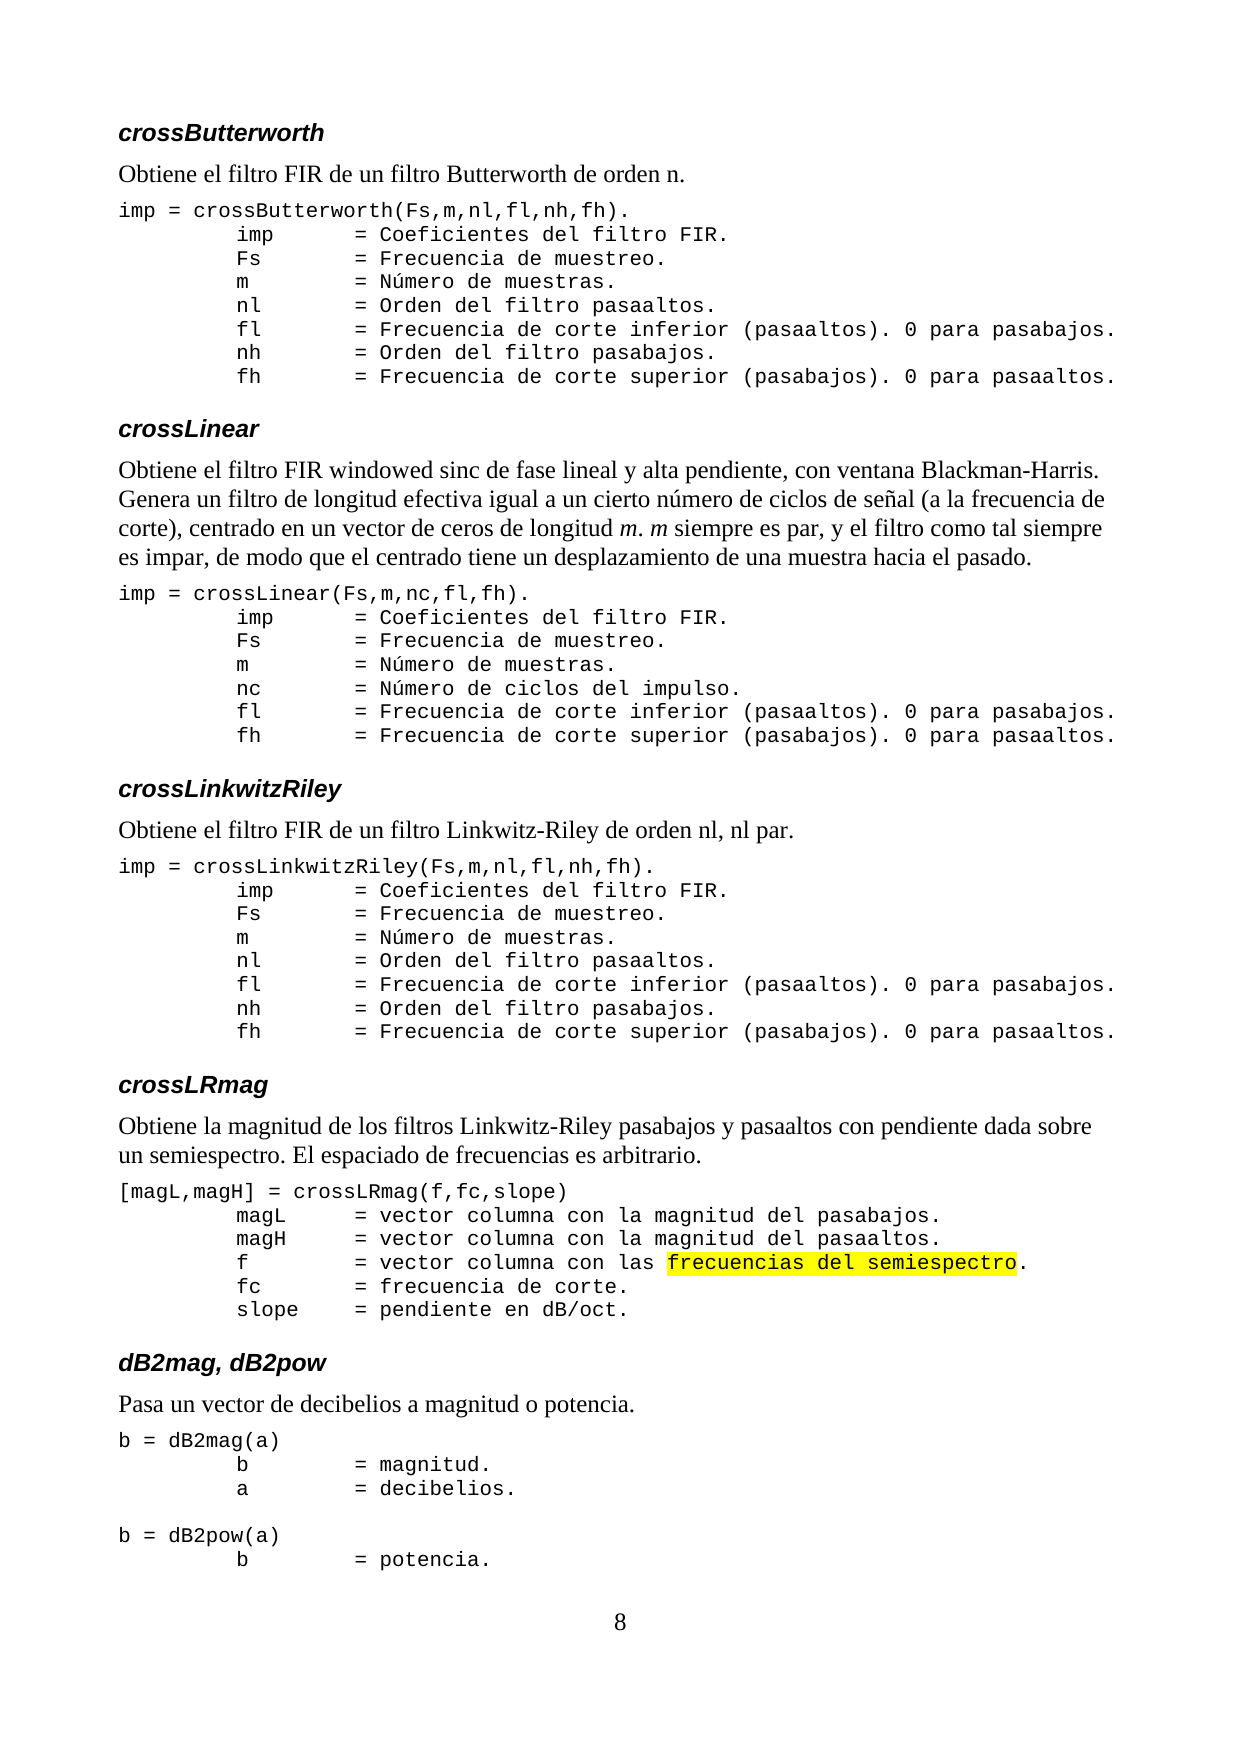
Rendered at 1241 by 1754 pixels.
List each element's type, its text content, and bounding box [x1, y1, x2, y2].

subtitle crossLRmag [118, 1070, 1122, 1099]
text magH = vector columna con la magnitud del pasaaltos. [118, 1228, 1122, 1252]
text Obtiene la magnitud de los filtros Linkwitz-Riley pasabajos y pasaaltos con pendiente dada sobre un semiespectro. El espaciado de frecuencias es arbitrario. [118, 1111, 1122, 1169]
text Obtiene el filtro FIR de un filtro Butterworth de orden n. [118, 159, 1122, 188]
text a = decibelios. [118, 1478, 1122, 1501]
text imp = crossButterworth(Fs,m,nl,fl,nh,fh). [118, 200, 1122, 224]
subtitle crossLinear [118, 414, 1122, 443]
text nc = Número de ciclos del impulso. fl = Frecuencia de corte inferior (pasaaltos). 0 para pasabajos. fh = Frecuencia de corte superior (pasabajos). 0 para pasaaltos. [236, 678, 1122, 749]
text f = vector columna con las frecuencias del semiespectro. [118, 1252, 1122, 1276]
text imp = Coeficientes del filtro FIR. Fs = Frecuencia de muestreo. m = Número de muestras. [236, 607, 1122, 678]
text [magL,magH] = crossLRmag(f,fc,slope) [118, 1181, 1122, 1205]
subtitle crossLinkwitzRiley [118, 774, 1122, 802]
text b = dB2mag(a) [118, 1430, 1122, 1454]
text b = dB2pow(a) [118, 1525, 1122, 1548]
text imp = crossLinkwitzRiley(Fs,m,nl,fl,nh,fh). [118, 856, 1122, 879]
subtitle dB2mag, dB2pow [118, 1348, 1122, 1377]
text Obtiene el filtro FIR de un filtro Linkwitz-Riley de orden nl, nl par. [118, 815, 1122, 843]
text b = potencia. [118, 1548, 1122, 1572]
text fc = frecuencia de corte. [118, 1276, 1122, 1299]
text Obtiene el filtro FIR windowed sinc de fase lineal y alta pendiente, con ventana Blackman-Harris. Genera un filtro de longitud efectiva igual a un cierto número de ciclos de señal (a la frecuencia de corte), centrado en un vector de ceros de longitud m. m siempre es par, y el filtro como tal siempre es impar, de modo que el centrado tiene un desplazamiento de una muestra hacia el pasado. [118, 456, 1122, 571]
subtitle crossButterworth [118, 118, 1122, 147]
text imp = Coeficientes del filtro FIR. Fs = Frecuencia de muestreo. m = Número de muestras. nl = Orden del filtro pasaaltos. fl = Frecuencia de corte inferior (pasaaltos). 0 para pasabajos. [236, 224, 1122, 342]
text Pasa un vector de decibelios a magnitud o potencia. [118, 1389, 1122, 1418]
text slope = pendiente en dB/oct. [118, 1299, 1122, 1323]
text nh = Orden del filtro pasabajos. fh = Frecuencia de corte superior (pasabajos). 0 para pasaaltos. [236, 998, 1122, 1045]
text nh = Orden del filtro pasabajos. fh = Frecuencia de corte superior (pasabajos). 0 para pasaaltos. [236, 342, 1122, 389]
text b = magnitud. [118, 1454, 1122, 1478]
text imp = Coeficientes del filtro FIR. Fs = Frecuencia de muestreo. m = Número de muestras. nl = Orden del filtro pasaaltos. fl = Frecuencia de corte inferior (pasaaltos). 0 para pasabajos. [236, 879, 1122, 998]
text magL = vector columna con la magnitud del pasabajos. [118, 1205, 1122, 1228]
text imp = crossLinear(Fs,m,nc,fl,fh). [118, 583, 1122, 607]
